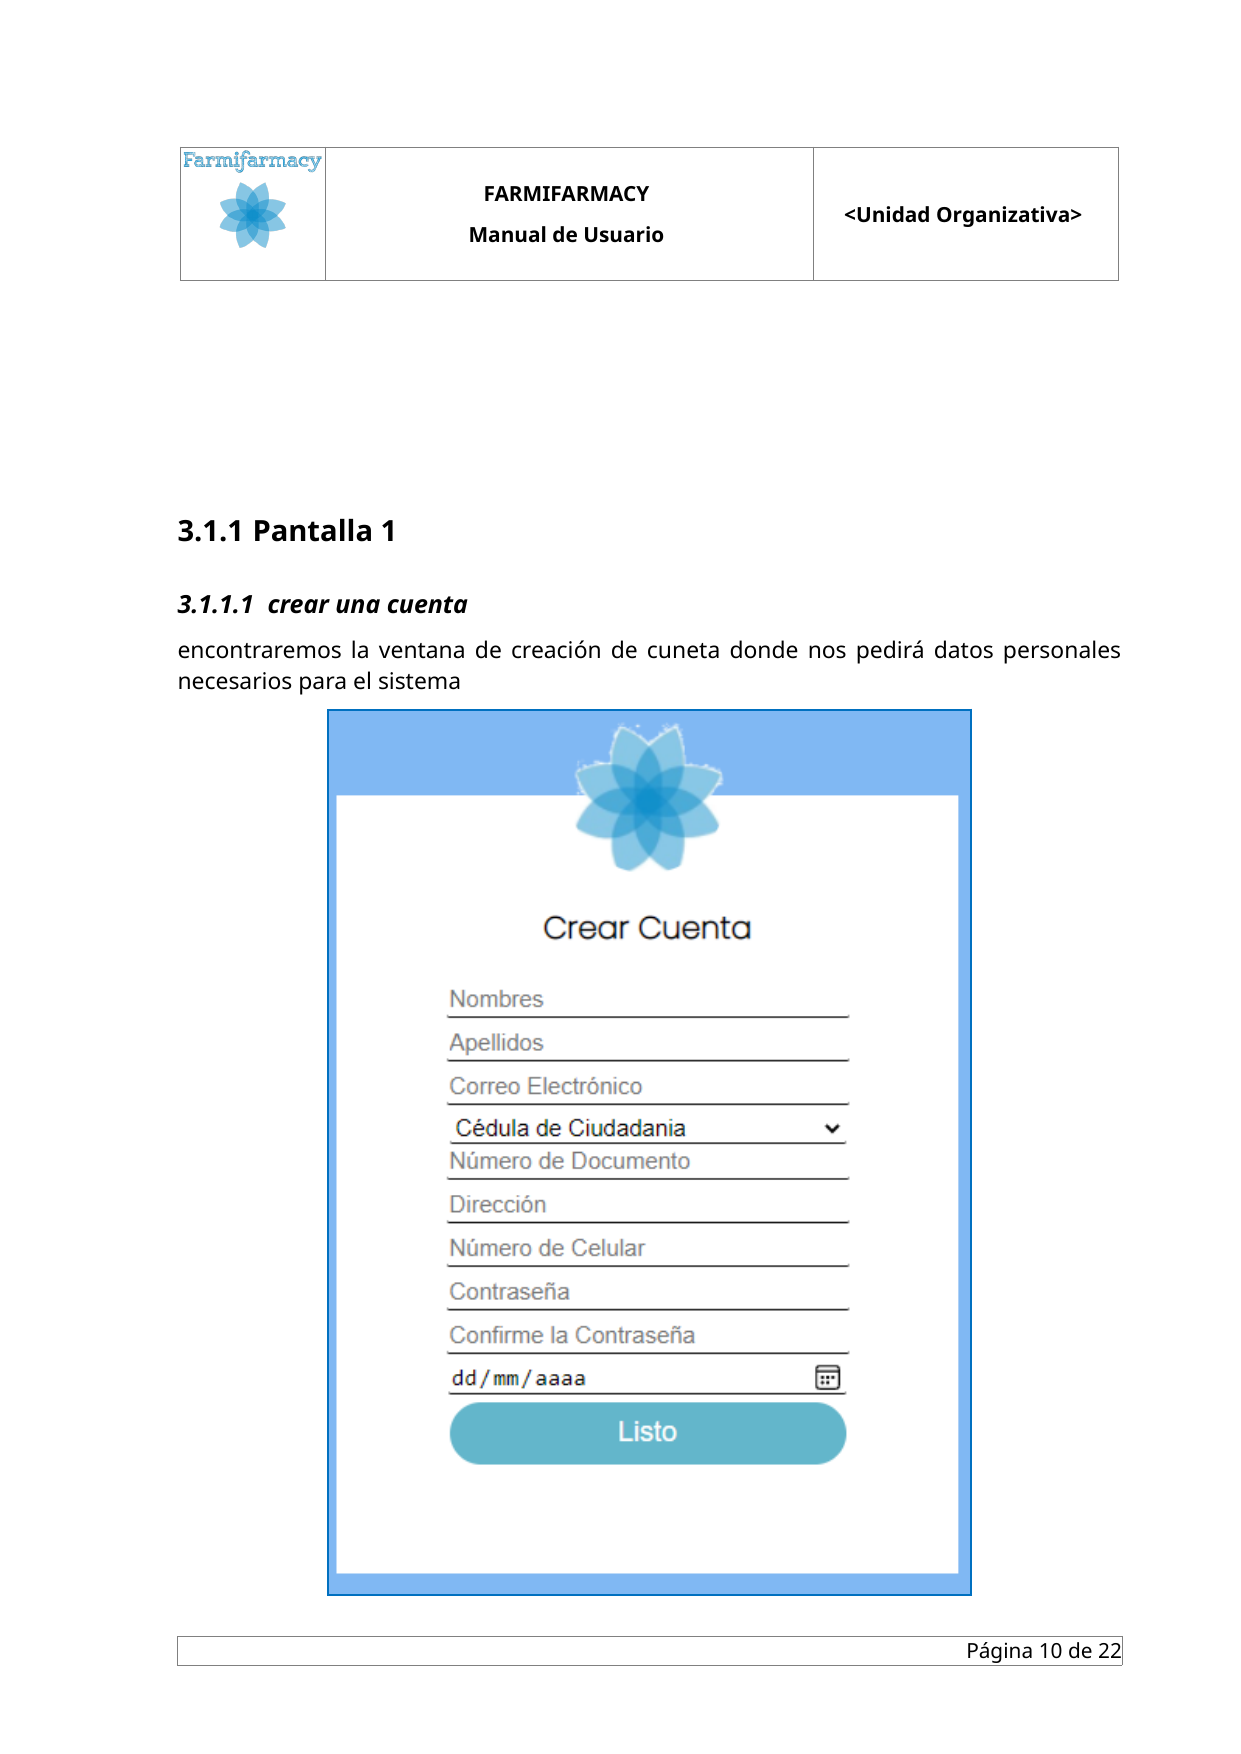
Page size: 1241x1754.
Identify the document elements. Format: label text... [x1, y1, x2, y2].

subtitle Pantalla 1 [177, 510, 1122, 549]
subtitle crear una cuenta [177, 587, 1122, 621]
text encontraremos la ventana de creación de cuneta donde nos pedirá datos personales necesarios para el sistema [177, 633, 1122, 696]
